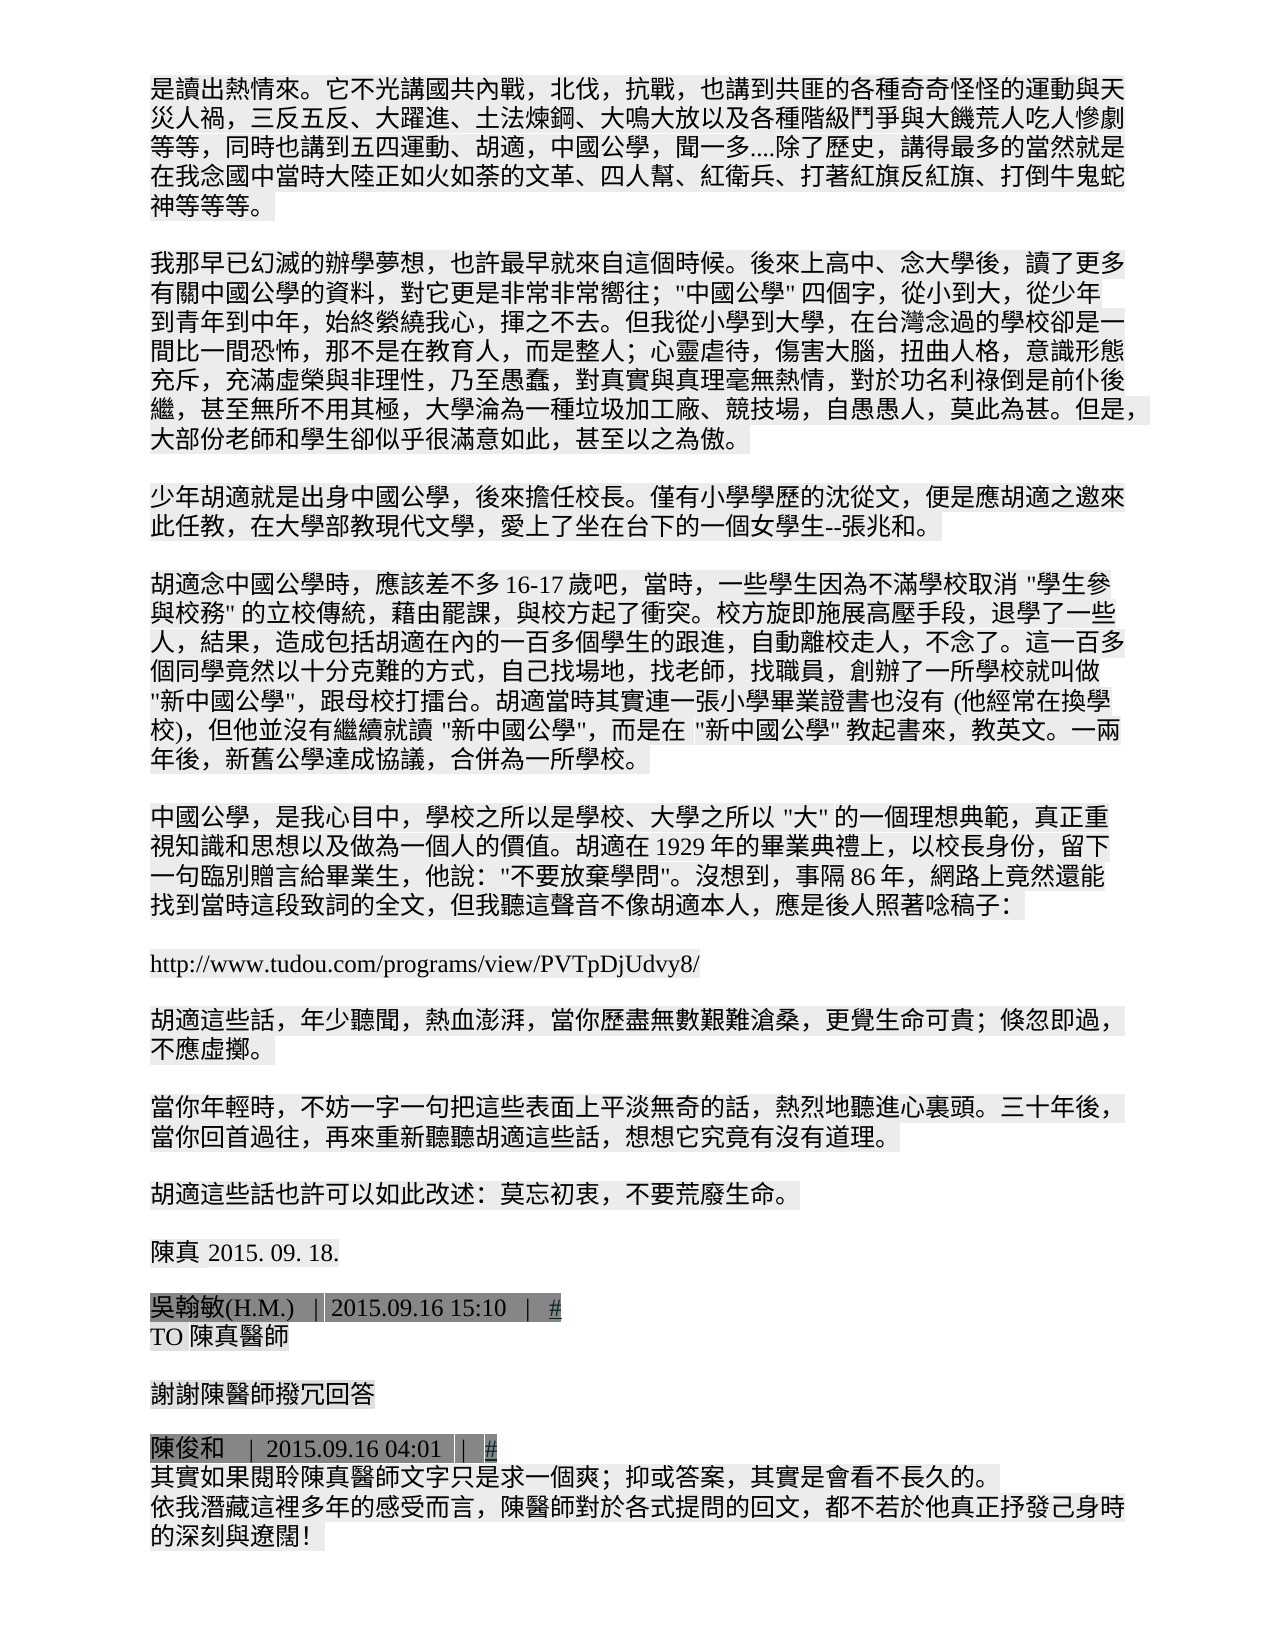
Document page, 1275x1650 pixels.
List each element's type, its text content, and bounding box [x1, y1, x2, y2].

text 吳翰敏(H.M.) | 2015.09.16 15:10 | # [150, 1293, 1125, 1322]
text TO 陳真醫師 謝謝陳醫師撥冗回答 [150, 1322, 1125, 1409]
text 其實如果閱聆陳真醫師文字只是求一個爽；抑或答案，其實是會看不長久的。 依我潛藏這裡多年的感受而言，陳醫師對於各式提問的回文，都不若於他真正抒發己身時的深刻與遼闊！ [150, 1463, 1125, 1551]
text 不捨夢想？ 後記 1： 曾經提過，在我讀國一那一年，曾代表學校參加一個全市 (或全國我忘了) 有關 "匪情資料" 的愛國作文比賽，得了一面獎牌。為了準備這個比賽，學校當時有個 "匪情資料室" 就開放讓我自由取閱。我並不是為了比賽才去研讀那些往往厚達千頁的各種官方資料，而是讀出熱情來。它不光講國共內戰，北伐，抗戰，也講到共匪的各種奇奇怪怪的運動與天災人禍，三反五反、大躍進、土法煉鋼、大鳴大放以及各種階級鬥爭與大饑荒人吃人慘劇等等，同時也講到五四運動、胡適，中國公學，聞一多....除了歷史，講得最多的當然就是在我念國中當時大陸正如火如荼的文革、四人幫、紅衛兵、打著紅旗反紅旗、打倒牛鬼蛇神等等等。 我那早已幻滅的辦學夢想，也許最早就來自這個時候。後來上高中、念大學後，讀了更多有關中國公學的資料，對它更是非常非常嚮往；"中國公學" 四個字，從小到大，從少年到青年到中年，始終縈繞我心，揮之不去。但我從小學到大學，在台灣念過的學校卻是一間比一間恐怖，那不是在教育人，而是整人；心靈虐待，傷害大腦，扭曲人格，意識形態充斥，充滿虛榮與非理性，乃至愚蠢，對真實與真理毫無熱情，對於功名利祿倒是前仆後繼，甚至無所不用其極，大學淪為一種垃圾加工廠、競技場，自愚愚人，莫此為甚。但是，大部份老師和學生卻似乎很滿意如此，甚至以之為傲。 少年胡適就是出身中國公學，後來擔任校長。僅有小學學歷的沈從文，便是應胡適之邀來此任教，在大學部教現代文學，愛上了坐在台下的一個女學生--張兆和。 胡適念中國公學時，應該差不多16-17歲吧，當時，一些學生因為不滿學校取消 "學生參與校務" 的立校傳統，藉由罷課，與校方起了衝突。校方旋即施展高壓手段，退學了一些人，結果，造成包括胡適在內的一百多個學生的跟進，自動離校走人，不念了。這一百多個同學竟然以十分克難的方式，自己找場地，找老師，找職員，創辦了一所學校就叫做 "新中國公學"，跟母校打擂台。胡適當時其實連一張小學畢業證書也沒有 (他經常在換學校)，但他並沒有繼續就讀 "新中國公學"，而是在 "新中國公學" 教起書來，教英文。一兩年後，新舊公學達成協議，合併為一所學校。 中國公學，是我心目中，學校之所以是學校、大學之所以 "大" 的一個理想典範，真正重視知識和思想以及做為一個人的價值。胡適在1929年的畢業典禮上，以校長身份，留下一句臨別贈言給畢業生，他說："不要放棄學問"。沒想到，事隔86年，網路上竟然還能找到當時這段致詞的全文，但我聽這聲音不像胡適本人，應是後人照著唸稿子： http://www.tudou.com/programs/view/PVTpDjUdvy8/ 胡適這些話，年少聽聞，熱血澎湃，當你歷盡無數艱難滄桑，更覺生命可貴；倏忽即過，不應虛擲。 當你年輕時，不妨一字一句把這些表面上平淡無奇的話，熱烈地聽進心裏頭。三十年後，當你回首過往，再來重新聽聽胡適這些話，想想它究竟有沒有道理。 胡適這些話也許可以如此改述：莫忘初衷，不要荒廢生命。 陳真 2015. 09. 18. [150, 75, 1125, 1268]
text 陳俊和 | 2015.09.16 04:01 | # [150, 1434, 1125, 1463]
